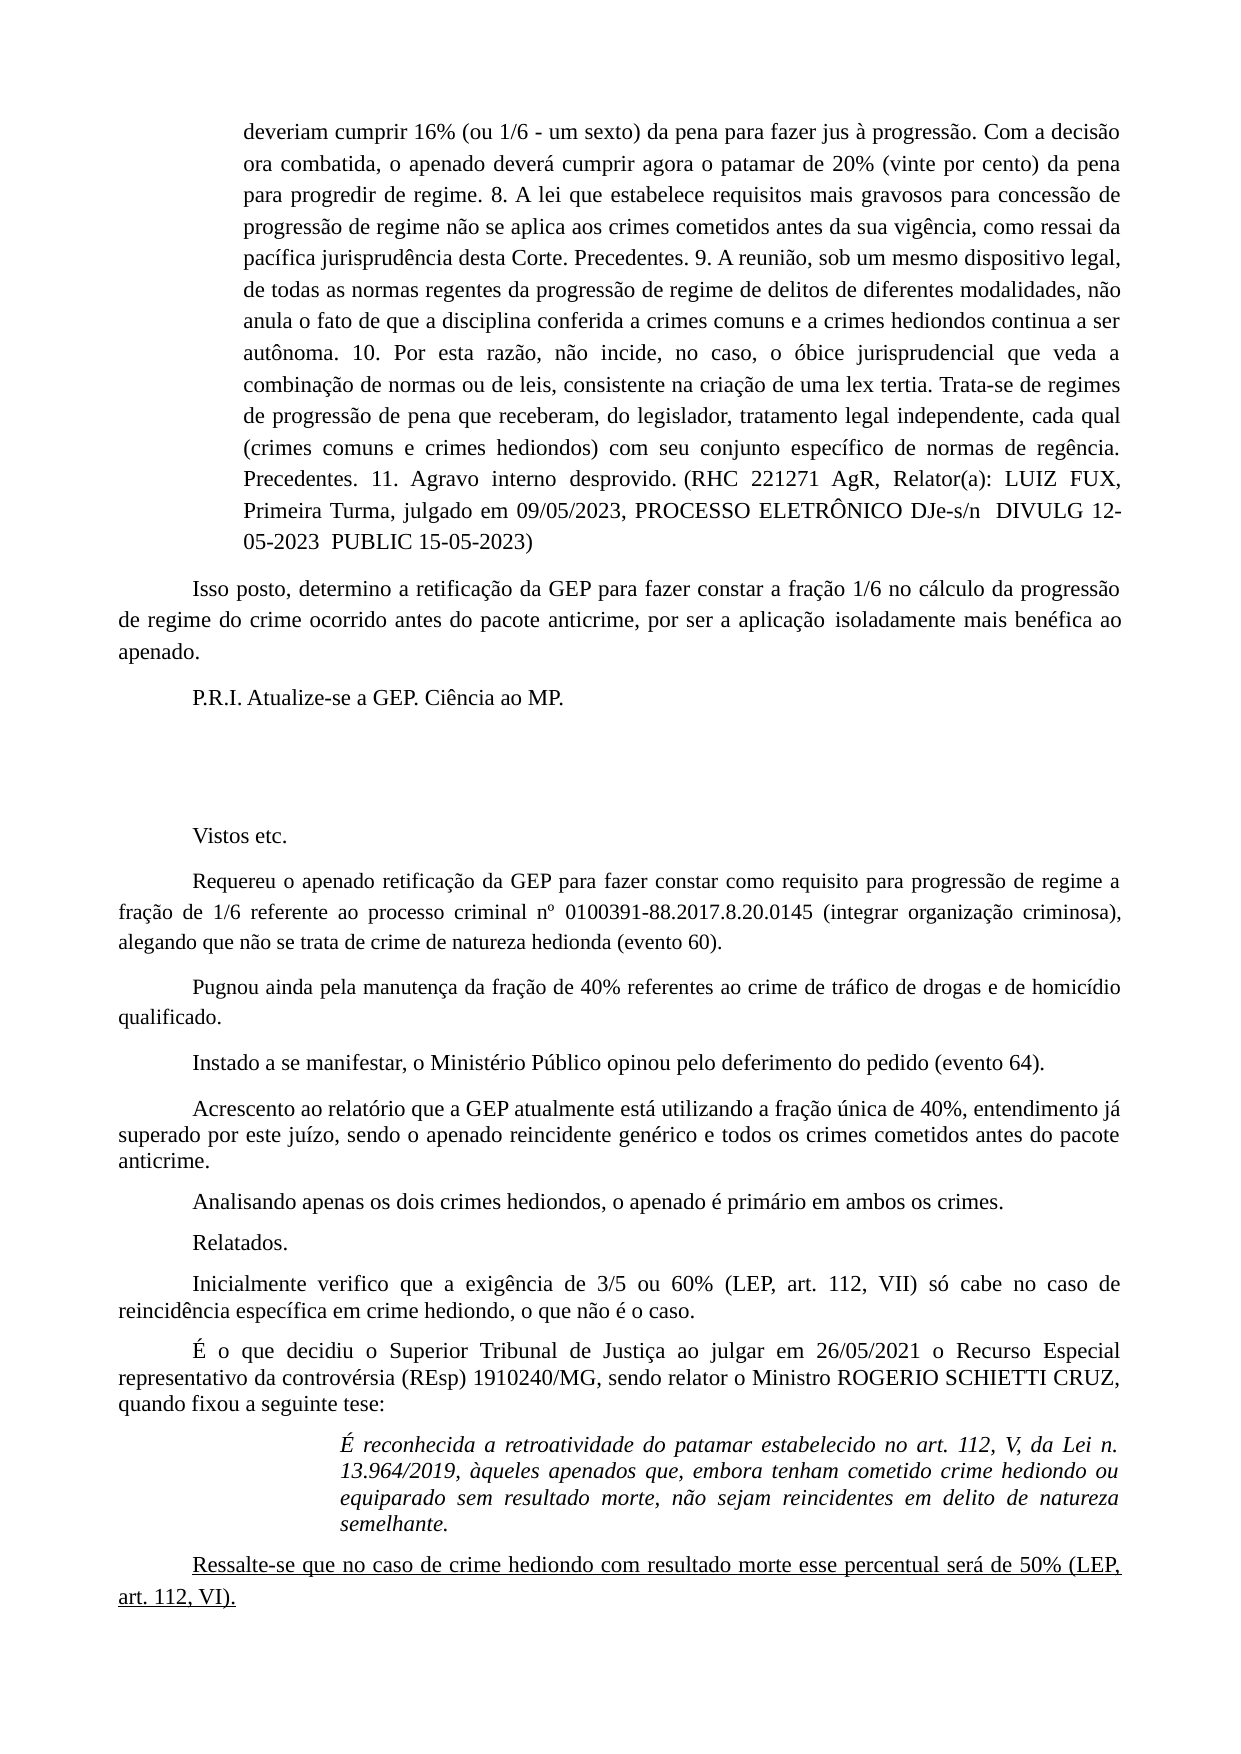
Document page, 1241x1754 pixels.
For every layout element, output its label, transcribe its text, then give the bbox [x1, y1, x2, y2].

text Pugnou ainda pela manutença da fração de 40% referentes ao crime de tráfico de drogas e de homicídio qualificado. [118, 974, 1122, 1029]
text É reconhecida a retroatividade do patamar estabelecido no art. 112, V, da Lei n. 13.964/2019, àqueles apenados que, embora tenham cometido crime hediondo ou equiparado sem resultado morte, não sejam reincidentes em delito de natureza semelhante. [340, 1431, 1122, 1537]
text Isso posto, determino a retificação da GEP para fazer constar a fração 1/6 no cálculo da progressão de regime do crime ocorrido antes do pacote anticrime, por ser a aplicação isoladamente mais benéfica ao apenado. [118, 574, 1122, 664]
text Instado a se manifestar, o Ministério Público opinou pelo deferimento do pedido (evento 64). [118, 1049, 1122, 1075]
text Relatados. [118, 1229, 1122, 1256]
text Analisando apenas os dois crimes hediondos, o apenado é primário em ambos os crimes. [118, 1188, 1122, 1215]
text Ressalte-se que no caso de crime hediondo com resultado morte esse percentual será de 50% (LEP, art. 112, VI). [118, 1551, 1122, 1609]
text Requereu o apenado retificação da GEP para fazer constar como requisito para progressão de regime a fração de 1/6 referente ao processo criminal nº 0100391-88.2017.8.20.0145 (integrar organização criminosa), alegando que não se trata de crime de natureza hedionda (evento 60). [118, 868, 1122, 954]
text Vistos etc. [118, 822, 1122, 849]
text É o que decidiu o Superior Tribunal de Justiça ao julgar em 26/05/2021 o Recurso Especial representativo da controvérsia (REsp) 1910240/MG, sendo relator o Ministro ROGERIO SCHIETTI CRUZ, quando fixou a seguinte tese: [118, 1338, 1122, 1417]
text P.R.I. Atualize-se a GEP. Ciência ao MP. [118, 684, 1122, 710]
text deveriam cumprir 16% (ou 1/6 - um sexto) da pena para fazer jus à progressão. Com a decisão ora combatida, o apenado deverá cumprir agora o patamar de 20% (vinte por cento) da pena para progredir de regime. 8. A lei que estabelece requisitos mais gravosos para concessão de progressão de regime não se aplica aos crimes cometidos antes da sua vigência, como ressai da pacífica jurisprudência desta Corte. Precedentes. 9. A reunião, sob um mesmo dispositivo legal, de todas as normas regentes da progressão de regime de delitos de diferentes modalidades, não anula o fato de que a disciplina conferida a crimes comuns e a crimes hediondos continua a ser autônoma. 10. Por esta razão, não incide, no caso, o óbice jurisprudencial que veda a combinação de normas ou de leis, consistente na criação de uma lex tertia. Trata-se de regimes de progressão de pena que receberam, do legislador, tratamento legal independente, cada qual (crimes comuns e crimes hediondos) com seu conjunto específico de normas de regência. Precedentes. 11. Agravo interno desprovido. (RHC 221271 AgR, Relator(a): LUIZ FUX, Primeira Turma, julgado em 09/05/2023, PROCESSO ELETRÔNICO DJe-s/n DIVULG 12-05-2023 PUBLIC 15-05-2023) [243, 118, 1122, 555]
text Inicialmente verifico que a exigência de 3/5 ou 60% (LEP, art. 112, VII) só cabe no caso de reincidência específica em crime hediondo, o que não é o caso. [118, 1270, 1122, 1323]
text Acrescento ao relatório que a GEP atualmente está utilizando a fração única de 40%, entendimento já superado por este juízo, sendo o apenado reincidente genérico e todos os crimes cometidos antes do pacote anticrime. [118, 1095, 1122, 1174]
